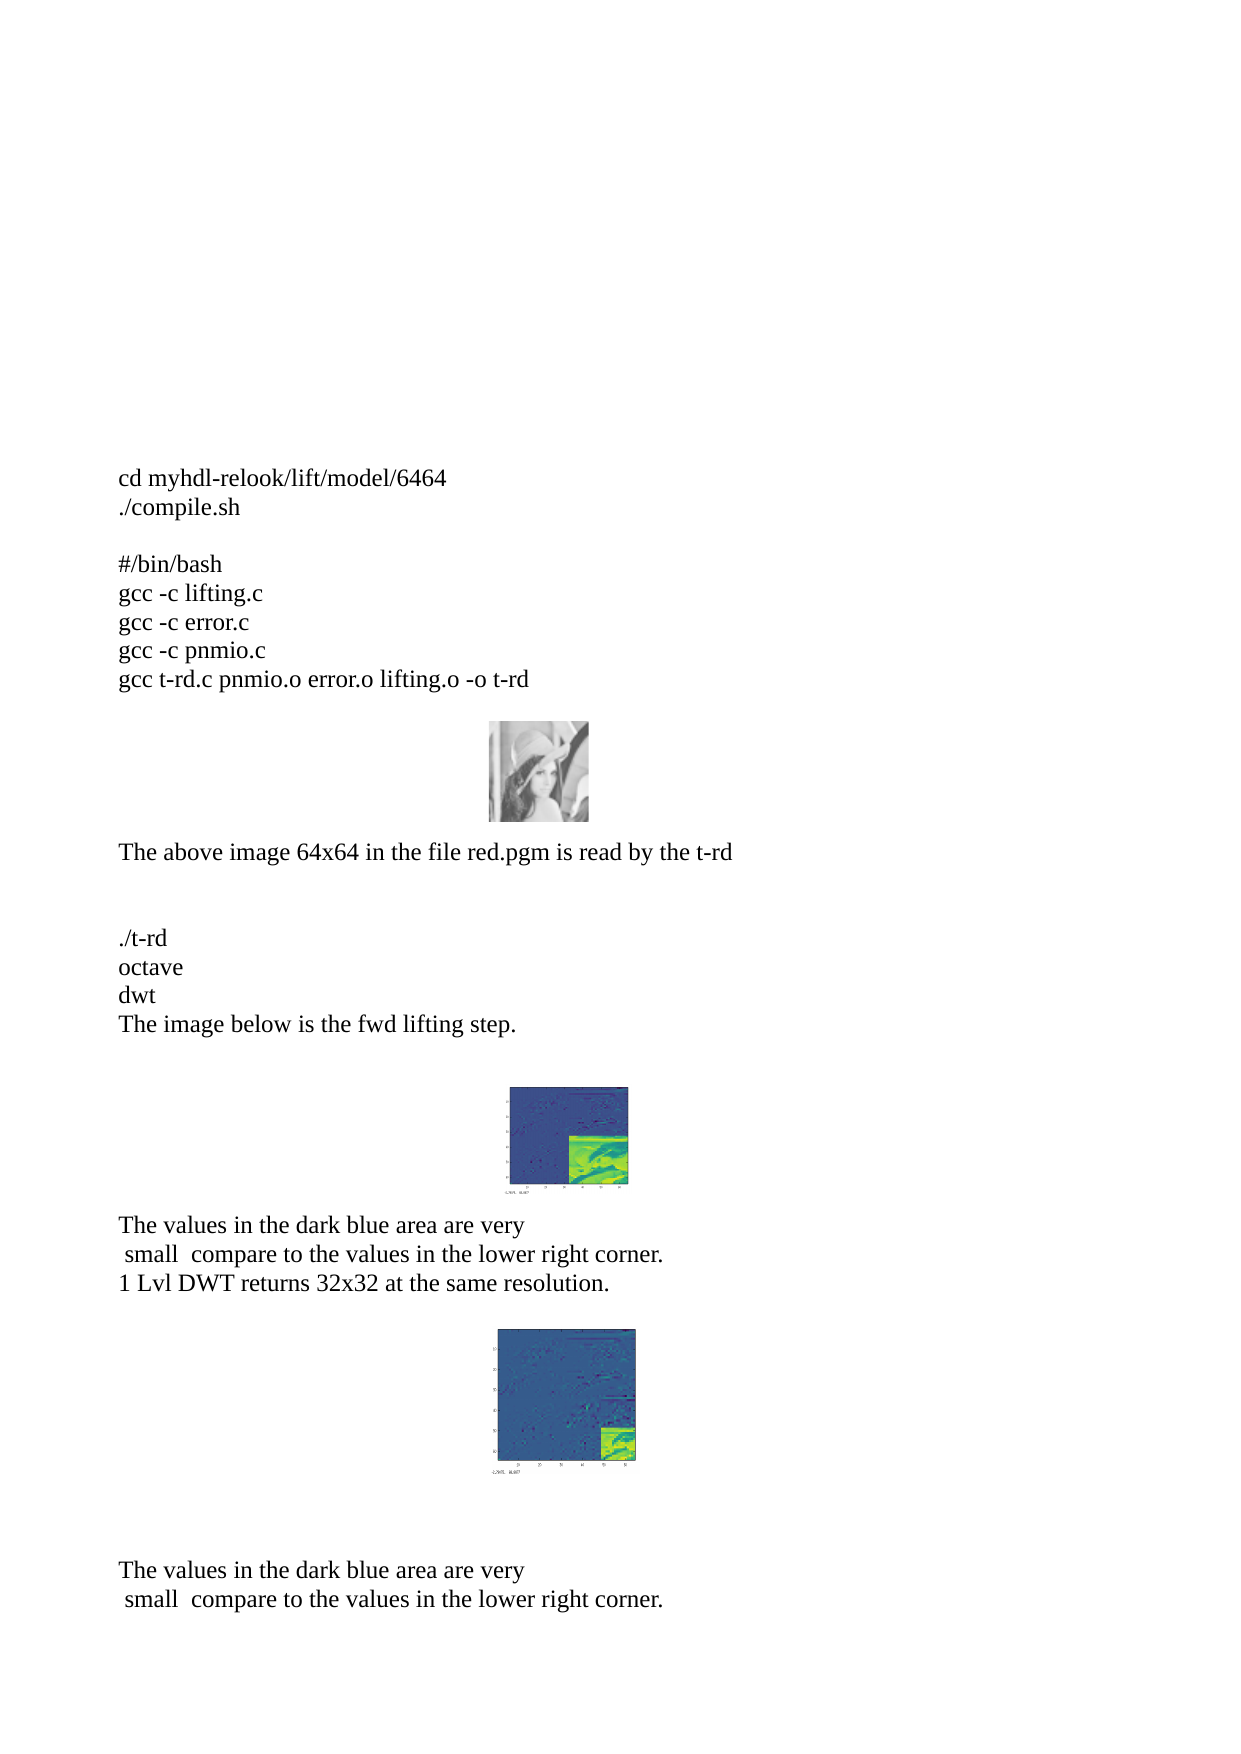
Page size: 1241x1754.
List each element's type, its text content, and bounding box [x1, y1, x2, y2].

picture [491, 1325, 640, 1474]
text small compare to the values in the lower right corner. [118, 1239, 1122, 1268]
text The above image 64x64 in the file red.pgm is read by the t-rd [118, 837, 1122, 866]
picture [504, 1084, 632, 1194]
text 1 Lvl DWT returns 32x32 at the same resolution. [118, 1268, 1122, 1297]
text gcc -c lifting.c [118, 578, 1122, 607]
text gcc -c error.c [118, 607, 1122, 636]
text The values in the dark blue area are very [118, 1211, 1122, 1239]
text gcc t-rd.c pnmio.o error.o lifting.o -o t-rd [118, 664, 1122, 693]
text ./compile.sh [118, 492, 1122, 521]
text The values in the dark blue area are very [118, 1556, 1122, 1584]
picture [488, 721, 589, 822]
text #/bin/bash [118, 549, 1122, 578]
text octave [118, 952, 1122, 981]
text small compare to the values in the lower right corner. [118, 1584, 1122, 1613]
text cd myhdl-relook/lift/model/6464 [118, 463, 1122, 492]
text dwt [118, 981, 1122, 1009]
text The image below is the fwd lifting step. [118, 1009, 1122, 1038]
text ./t-rd [118, 923, 1122, 952]
text gcc -c pnmio.c [118, 636, 1122, 664]
